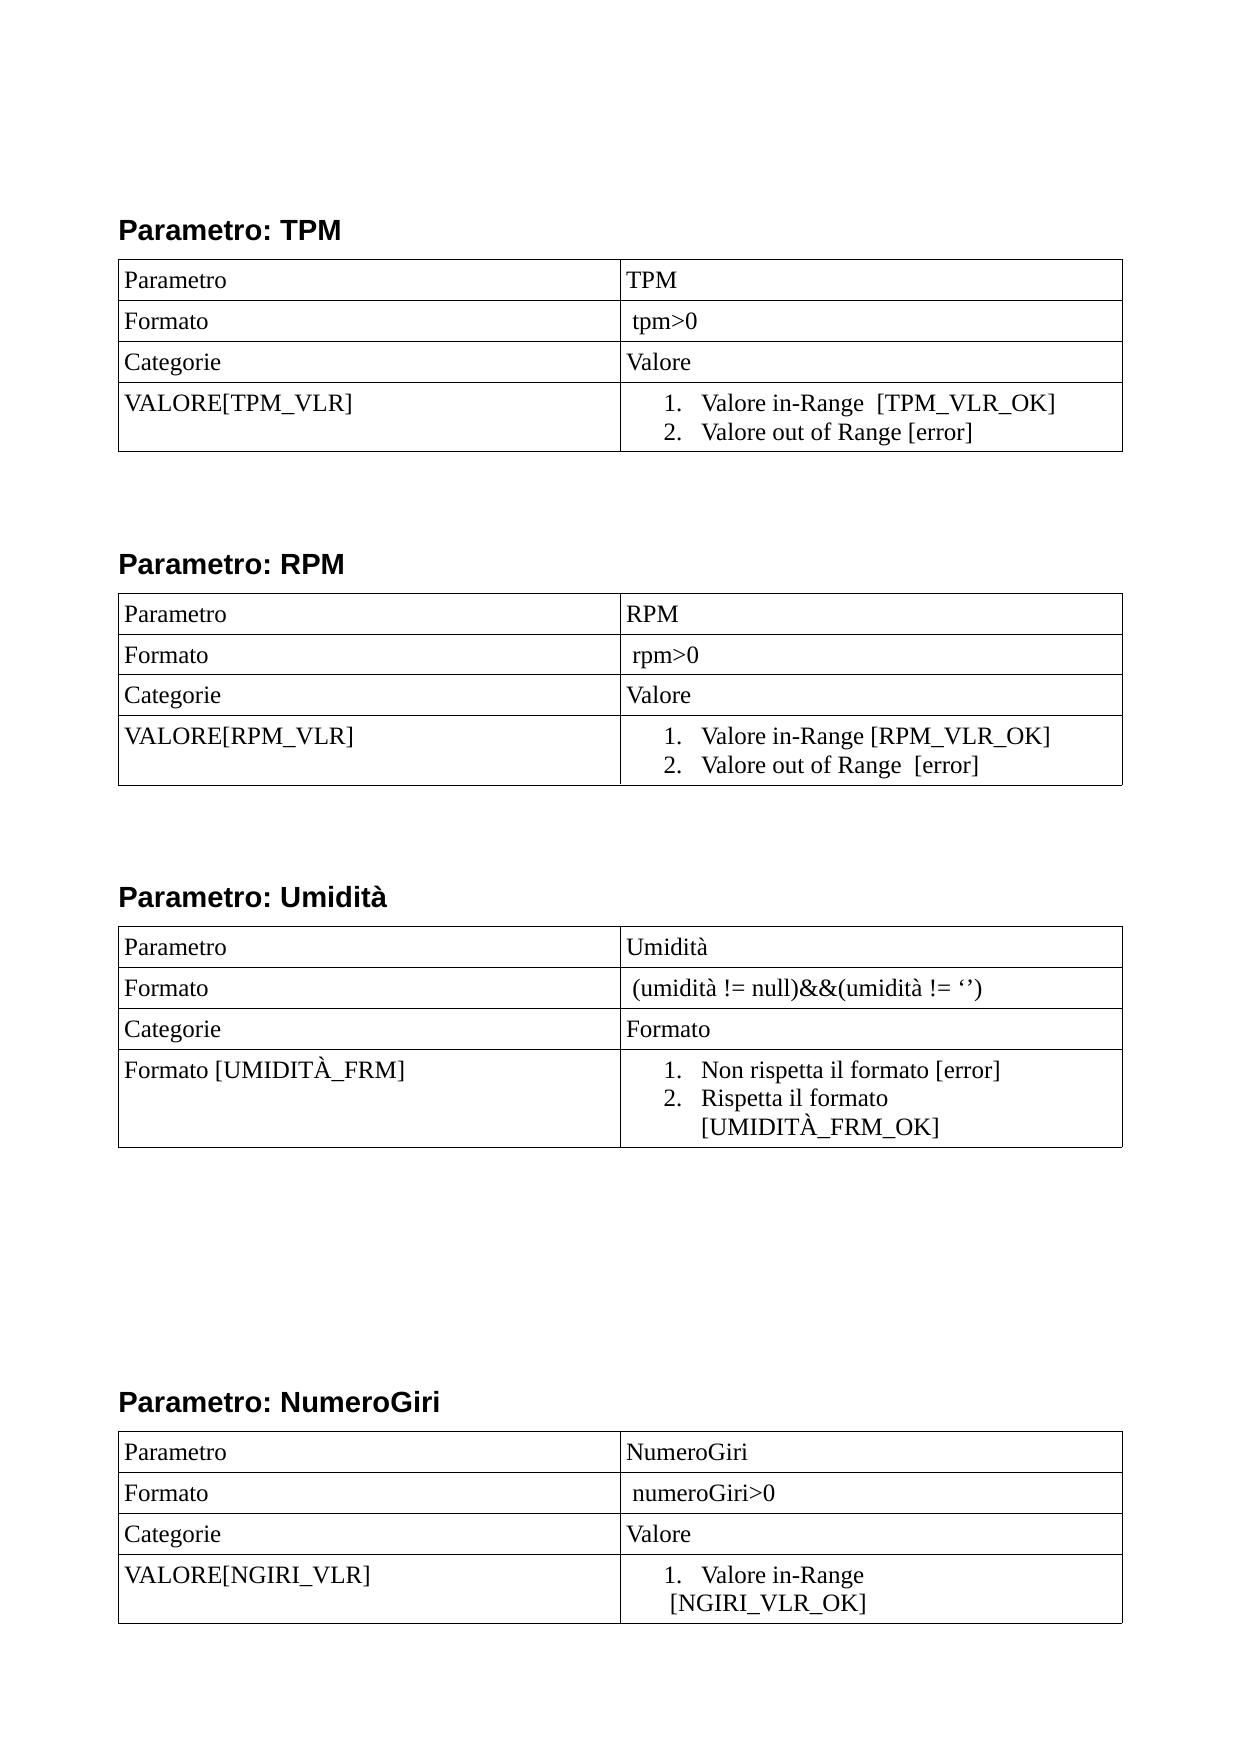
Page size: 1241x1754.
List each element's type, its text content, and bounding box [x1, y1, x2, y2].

table_cell Categorie [119, 1514, 620, 1553]
table_header Parametro [119, 594, 620, 633]
table_cell Formato [621, 1009, 1122, 1048]
subtitle Parametro: TPM [118, 213, 1122, 247]
table_header TPM [621, 260, 1122, 300]
table_cell Non rispetta il formato [error] Rispetta il formato [UMIDITÀ_FRM_OK] [621, 1050, 1122, 1147]
table_cell Categorie [119, 1009, 620, 1048]
table_cell VALORE[NGIRI_VLR] [119, 1555, 620, 1623]
table_cell Valore [621, 342, 1122, 382]
table_cell (umidità != null)&&(umidità != ‘’) [621, 968, 1122, 1008]
table_cell VALORE[TPM_VLR] [119, 383, 620, 451]
table_cell Valore [621, 1514, 1122, 1553]
table_cell Valore in-Range [NGIRI_VLR_OK] Valore out of Range [error] [621, 1555, 1122, 1623]
table_cell tpm>0 [621, 301, 1122, 341]
table_cell VALORE[RPM_VLR] [119, 716, 620, 784]
table_header Parametro [119, 927, 620, 967]
table_cell Formato [119, 635, 620, 674]
table_cell Categorie [119, 675, 620, 715]
table_header Parametro [119, 260, 620, 300]
table_header Umidità [621, 927, 1122, 967]
table_cell Formato [119, 1473, 620, 1513]
table_header RPM [621, 594, 1122, 633]
table_cell Valore [621, 675, 1122, 715]
subtitle Parametro: NumeroGiri [118, 1385, 1122, 1419]
table_header Parametro [119, 1432, 620, 1472]
subtitle Parametro: RPM [118, 547, 1122, 580]
table_cell Categorie [119, 342, 620, 382]
table_cell Formato [119, 968, 620, 1008]
table_cell numeroGiri>0 [621, 1473, 1122, 1513]
table_header NumeroGiri [621, 1432, 1122, 1472]
table_cell Formato [119, 301, 620, 341]
subtitle Parametro: Umidità [118, 880, 1122, 914]
table_cell Valore in-Range [RPM_VLR_OK] Valore out of Range [error] [621, 716, 1122, 784]
table_cell Valore in-Range [TPM_VLR_OK] Valore out of Range [error] [621, 383, 1122, 451]
table_cell Formato [UMIDITÀ_FRM] [119, 1050, 620, 1147]
table_cell rpm>0 [621, 635, 1122, 674]
